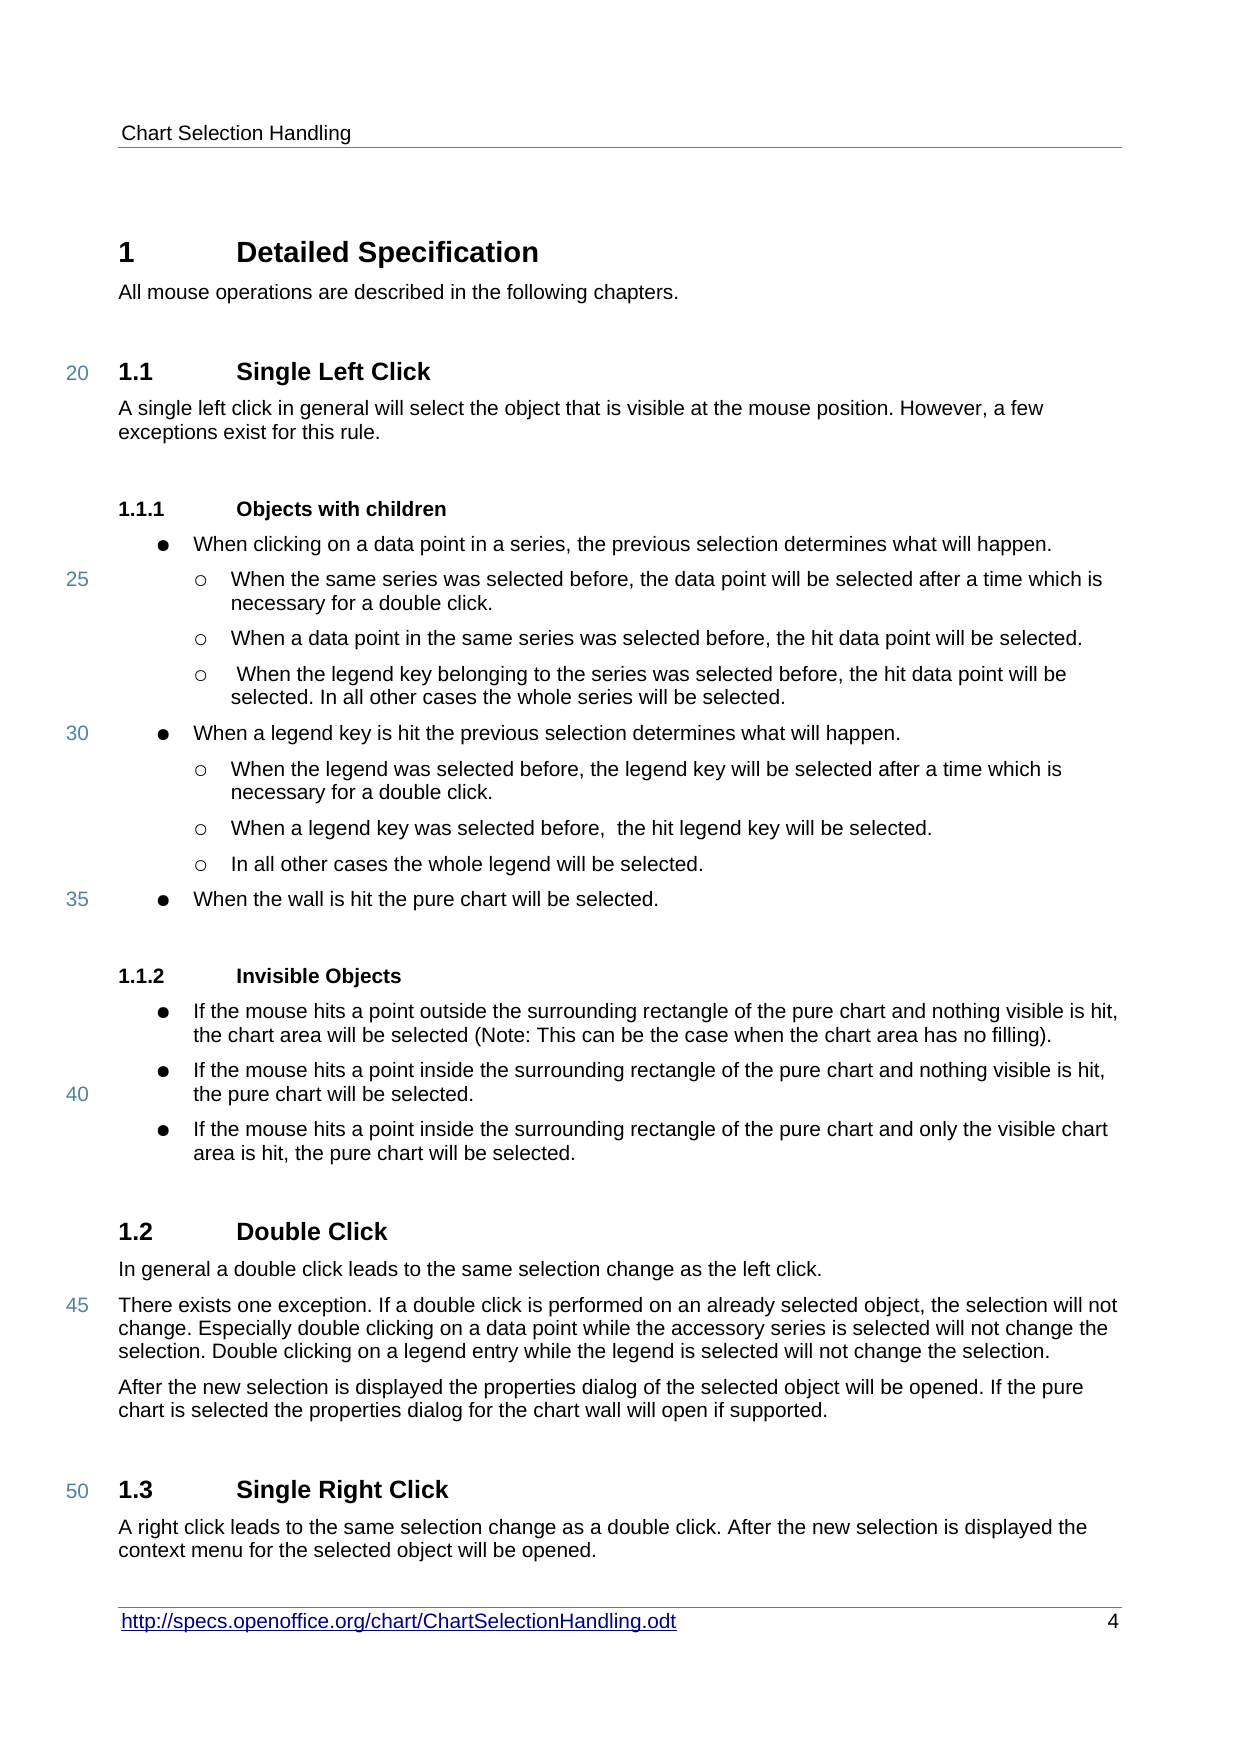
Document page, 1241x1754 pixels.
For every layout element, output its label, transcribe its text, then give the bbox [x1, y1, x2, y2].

subtitle Single Left Click [118, 357, 1122, 385]
text A right click leads to the same selection change as a double click. After the new selection is displayed the context menu for the selected object will be opened. [118, 1516, 1122, 1562]
list If the mouse hits a point outside the surrounding rectangle of the pure chart and nothing visible is hit, the chart area will be selected (Note: This can be the case when the chart area has no filling). [156, 1000, 1122, 1046]
text In general a double click leads to the same selection change as the left click. [118, 1258, 1122, 1281]
list If the mouse hits a point inside the surrounding rectangle of the pure chart and nothing visible is hit, the pure chart will be selected. [156, 1059, 1122, 1105]
text After the new selection is displayed the properties dialog of the selected object will be opened. If the pure chart is selected the properties dialog for the chart wall will open if supported. [118, 1376, 1122, 1422]
text There exists one exception. If a double click is performed on an already selected object, the selection will not change. Especially double clicking on a data point while the accessory series is selected will not change the selection. Double clicking on a legend entry while the legend is selected will not change the selection. [118, 1293, 1122, 1363]
text A single left click in general will select the object that is visible at the mouse position. However, a few exceptions exist for this rule. [118, 397, 1122, 443]
list If the mouse hits a point inside the surrounding rectangle of the pure chart and only the visible chart area is hit, the pure chart will be selected. [156, 1118, 1122, 1164]
list When a legend key was selected before, the hit legend key will be selected. [193, 816, 1122, 839]
list When the wall is hit the pure chart will be selected. [156, 888, 1122, 911]
subtitle Invisible Objects [118, 965, 1122, 988]
list When the same series was selected before, the data point will be selected after a time which is necessary for a double click. [193, 568, 1122, 614]
subtitle Detailed Specification [118, 236, 1122, 268]
list When a legend key is hit the previous selection determines what will happen. [156, 722, 1122, 745]
list In all other cases the whole legend will be selected. [193, 852, 1122, 875]
list When clicking on a data point in a series, the previous selection determines what will happen. [156, 532, 1122, 556]
list When the legend key belonging to the series was selected before, the hit data point will be selected. In all other cases the whole series will be selected. [193, 663, 1122, 709]
list When the legend was selected before, the legend key will be selected after a time which is necessary for a double click. [193, 757, 1122, 804]
list When a data point in the same series was selected before, the hit data point will be selected. [193, 627, 1122, 650]
subtitle Double Click [118, 1218, 1122, 1246]
text All mouse operations are described in the following chapters. [118, 280, 1122, 303]
subtitle Single Right Click [118, 1476, 1122, 1504]
subtitle Objects with children [118, 497, 1122, 521]
